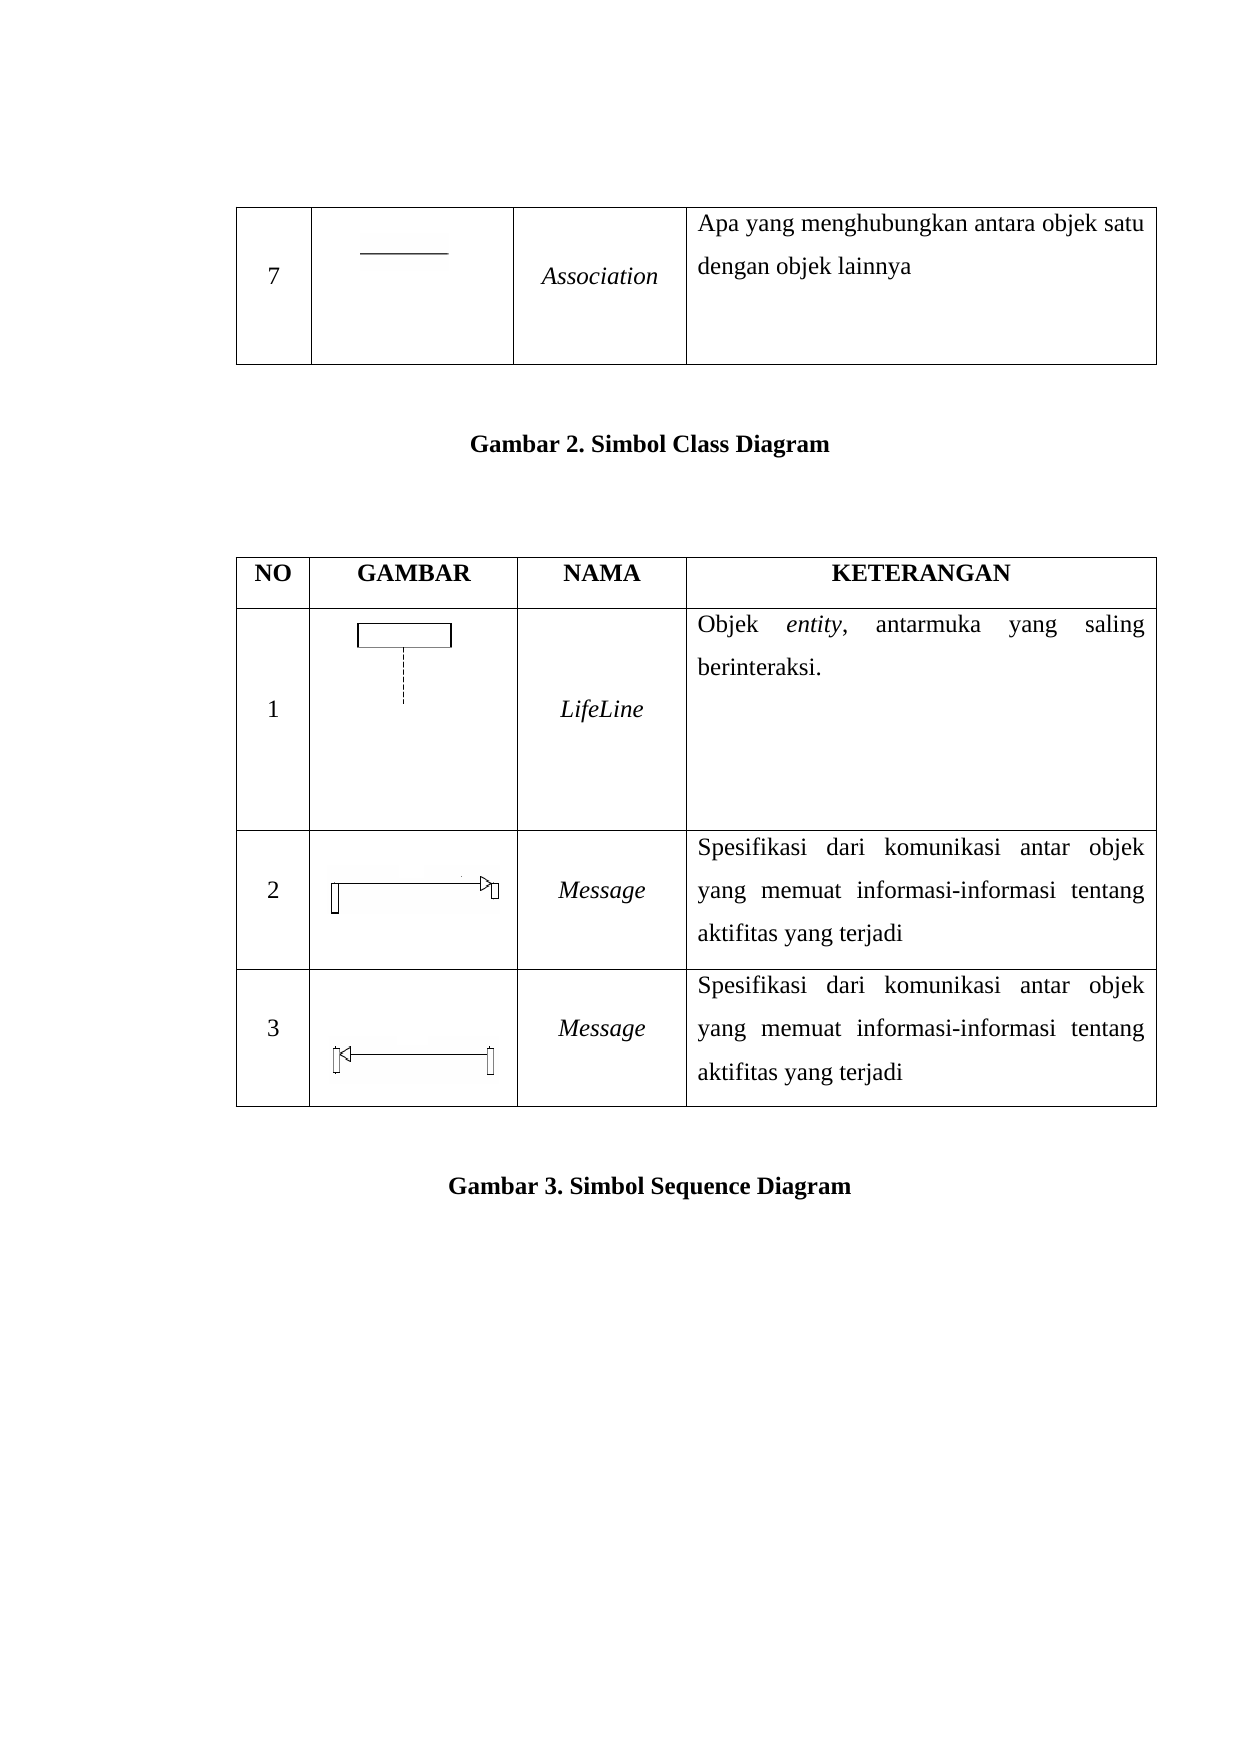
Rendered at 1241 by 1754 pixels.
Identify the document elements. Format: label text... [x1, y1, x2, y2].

table_cell [312, 208, 513, 364]
table_cell Spesifikasi dari komunikasi antar objek yang memuat informasi-informasi tentang aktifitas yang terjadi [687, 831, 1156, 969]
text Gambar 2. Simbol Class Diagram [236, 429, 1063, 458]
table_cell 7 [237, 208, 311, 364]
table_header KETERANGAN [687, 558, 1156, 608]
table_header GAMBAR [310, 558, 517, 608]
table_cell Message [518, 831, 686, 969]
table_cell LifeLine [518, 609, 686, 829]
table_cell 2 [237, 831, 309, 969]
table_cell Objek entity, antarmuka yang saling berinteraksi. [687, 609, 1156, 829]
table_cell 3 [237, 970, 309, 1106]
table_cell 1 [237, 609, 309, 829]
table_cell Spesifikasi dari komunikasi antar objek yang memuat informasi-informasi tentang aktifitas yang terjadi [687, 970, 1156, 1106]
text Gambar 3. Simbol Sequence Diagram [236, 1171, 1063, 1200]
table_header NO [237, 558, 309, 608]
table_cell [310, 831, 517, 969]
table_cell [310, 970, 517, 1106]
table_cell [310, 609, 517, 829]
picture [360, 233, 449, 271]
table_cell Message [518, 970, 686, 1106]
table_cell Apa yang menghubungkan antara objek satu dengan objek lainnya [687, 208, 1156, 364]
picture [348, 620, 460, 704]
table_header NAMA [518, 558, 686, 608]
table_cell Association [514, 208, 686, 364]
